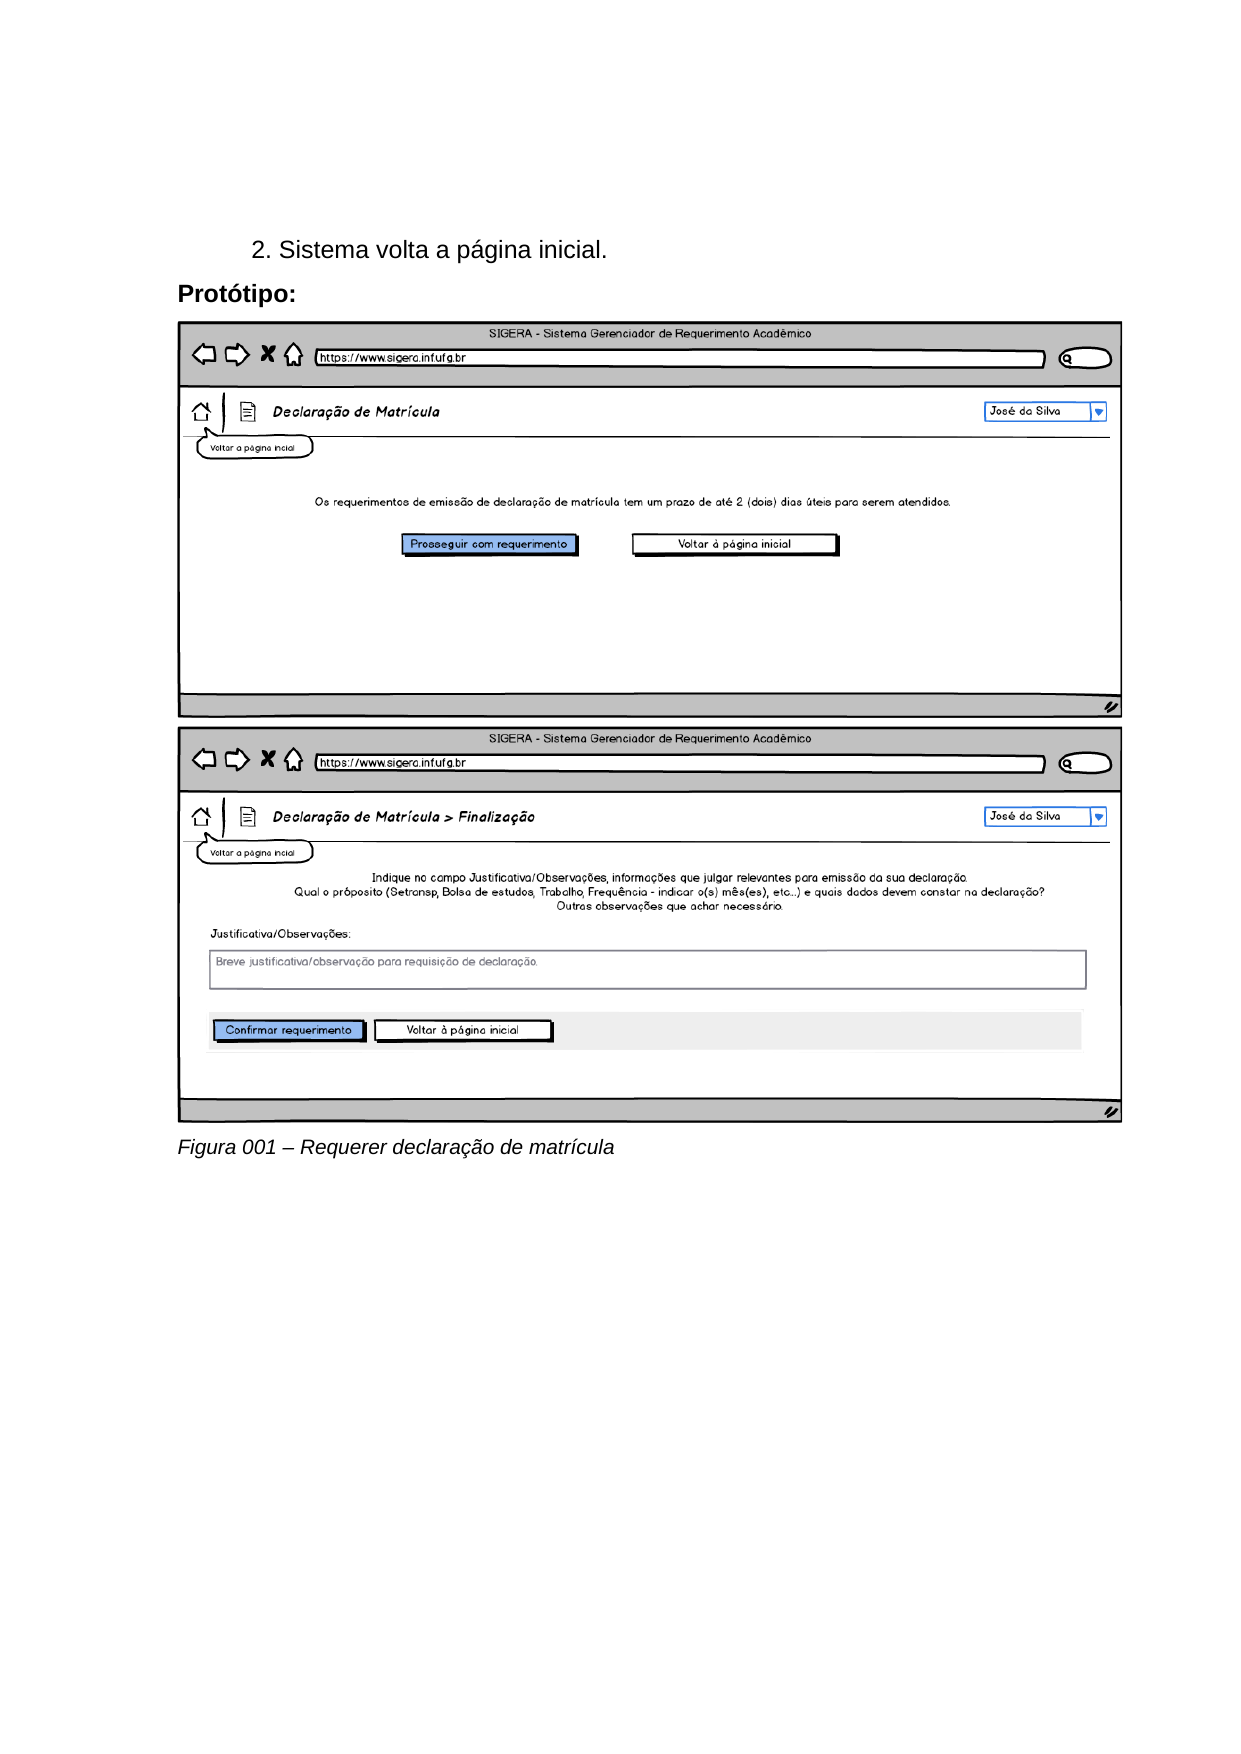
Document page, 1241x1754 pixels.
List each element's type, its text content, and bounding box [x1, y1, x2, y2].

picture [177, 321, 1123, 1123]
text 2. Sistema volta a página inicial. [177, 235, 1122, 264]
text Figura 001 – Requerer declaração de matrícula [177, 1123, 1122, 1159]
text Protótipo: [177, 278, 1122, 307]
